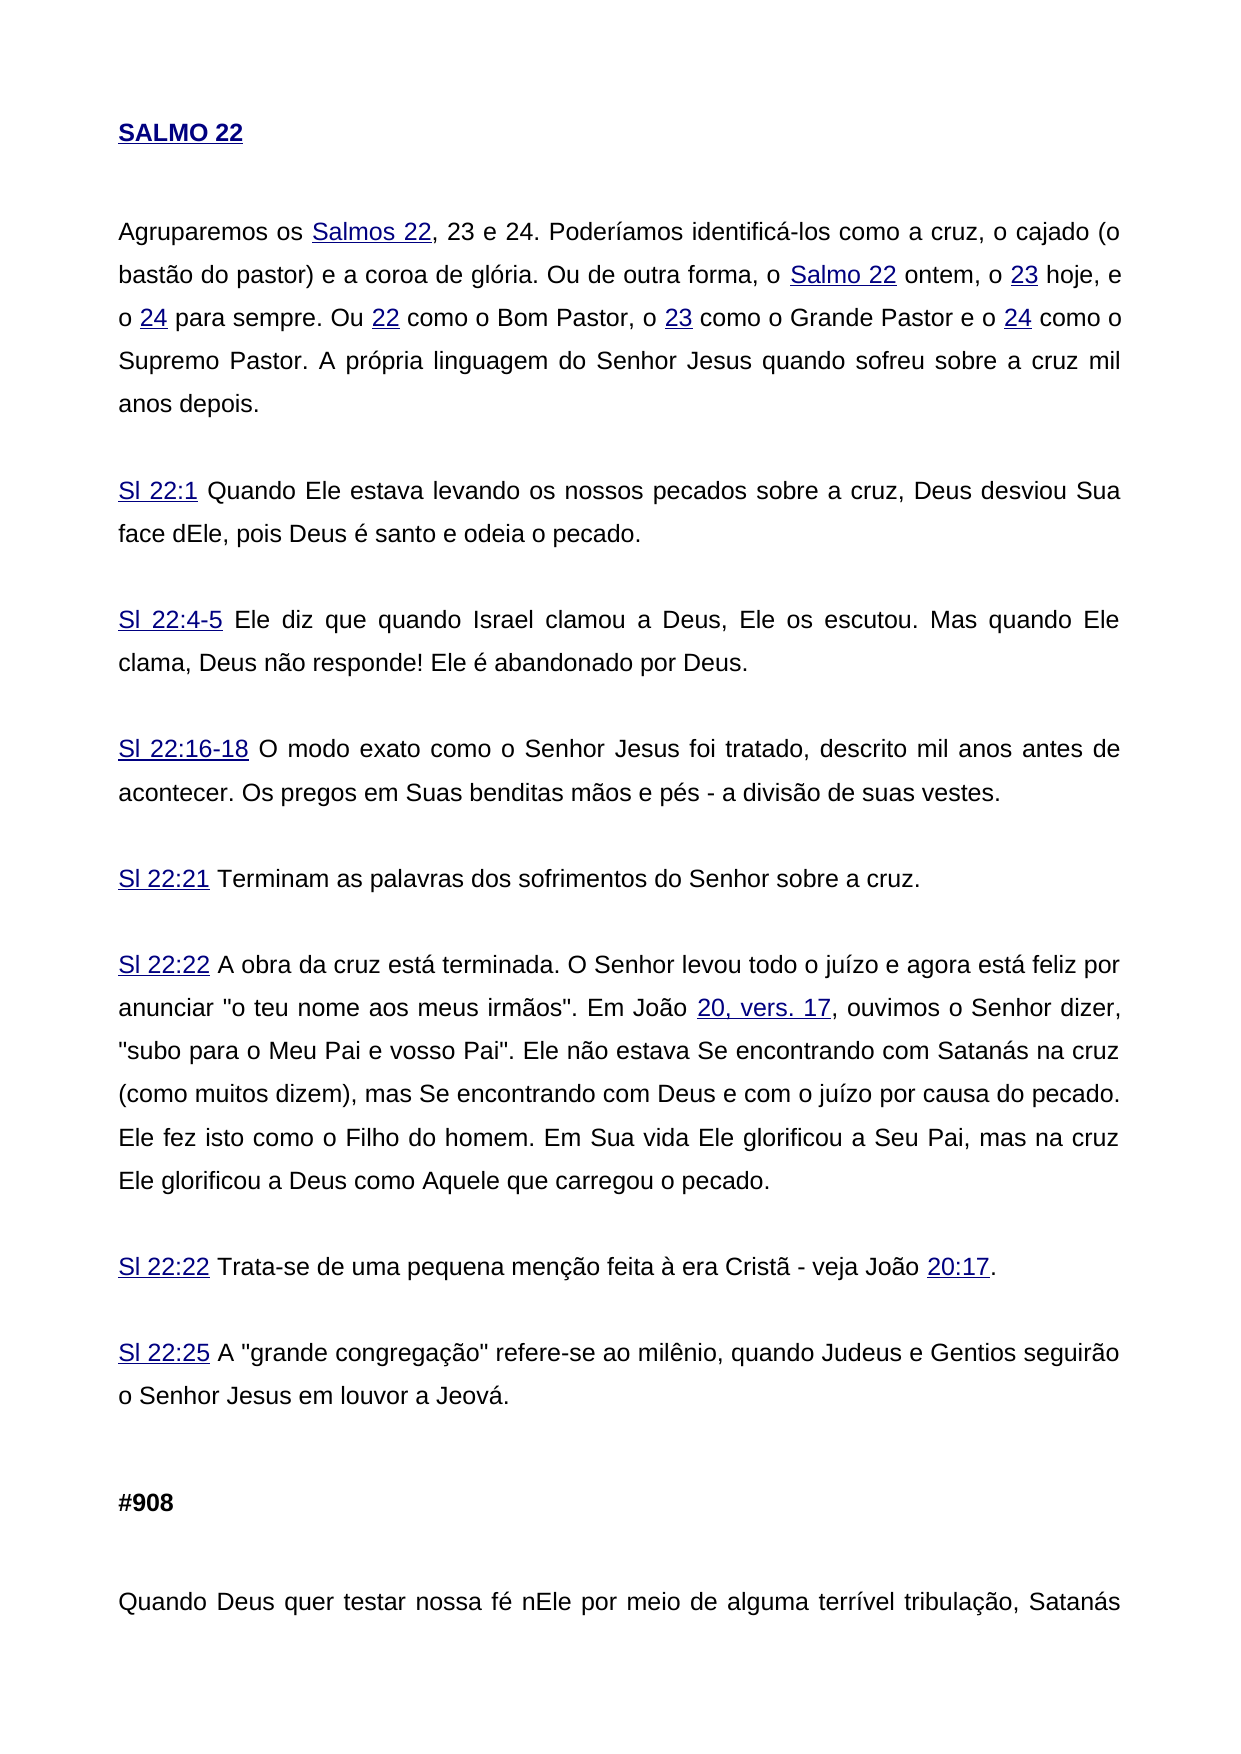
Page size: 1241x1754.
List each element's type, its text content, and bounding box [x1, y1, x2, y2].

text Sl 22:21 Terminam as palavras dos sofrimentos do Senhor sobre a cruz. [118, 864, 1122, 892]
subtitle SALMO 22 [118, 118, 1122, 147]
text Agruparemos os Salmos 22, 23 e 24. Poderíamos identificá-los como a cruz, o cajado (o bastão do pastor) e a coroa de glória. Ou de outra forma, o Salmo 22 ontem, o 23 hoje, e o 24 para sempre. Ou 22 como o Bom Pastor, o 23 como o Grande Pastor e o 24 como o Supremo Pastor. A própria linguagem do Senhor Jesus quando sofreu sobre a cruz mil anos depois. [118, 217, 1122, 418]
text Sl 22:4-5 Ele diz que quando Israel clamou a Deus, Ele os escutou. Mas quando Ele clama, Deus não responde! Ele é abandonado por Deus. [118, 605, 1122, 677]
text Sl 22:22 A obra da cruz está terminada. O Senhor levou todo o juízo e agora está feliz por anunciar "o teu nome aos meus irmãos". Em João 20, vers. 17, ouvimos o Senhor dizer, "subo para o Meu Pai e vosso Pai". Ele não estava Se encontrando com Satanás na cruz (como muitos dizem), mas Se encontrando com Deus e com o juízo por causa do pecado. Ele fez isto como o Filho do homem. Em Sua vida Ele glorificou a Seu Pai, mas na cruz Ele glorificou a Deus como Aquele que carregou o pecado. [118, 950, 1122, 1194]
subtitle #908 [118, 1488, 1122, 1517]
text Sl 22:22 Trata-se de uma pequena menção feita à era Cristã - veja João 20:17. [118, 1252, 1122, 1281]
text Sl 22:25 A "grande congregação" refere-se ao milênio, quando Judeus e Gentios seguirão o Senhor Jesus em louvor a Jeová. [118, 1338, 1122, 1410]
text Sl 22:16-18 O modo exato como o Senhor Jesus foi tratado, descrito mil anos antes de acontecer. Os pregos em Suas benditas mãos e pés - a divisão de suas vestes. [118, 734, 1122, 806]
text Quando Deus quer testar nossa fé nEle por meio de alguma terrível tribulação, Satanás [118, 1587, 1122, 1616]
text Sl 22:1 Quando Ele estava levando os nossos pecados sobre a cruz, Deus desviou Sua face dEle, pois Deus é santo e odeia o pecado. [118, 476, 1122, 547]
